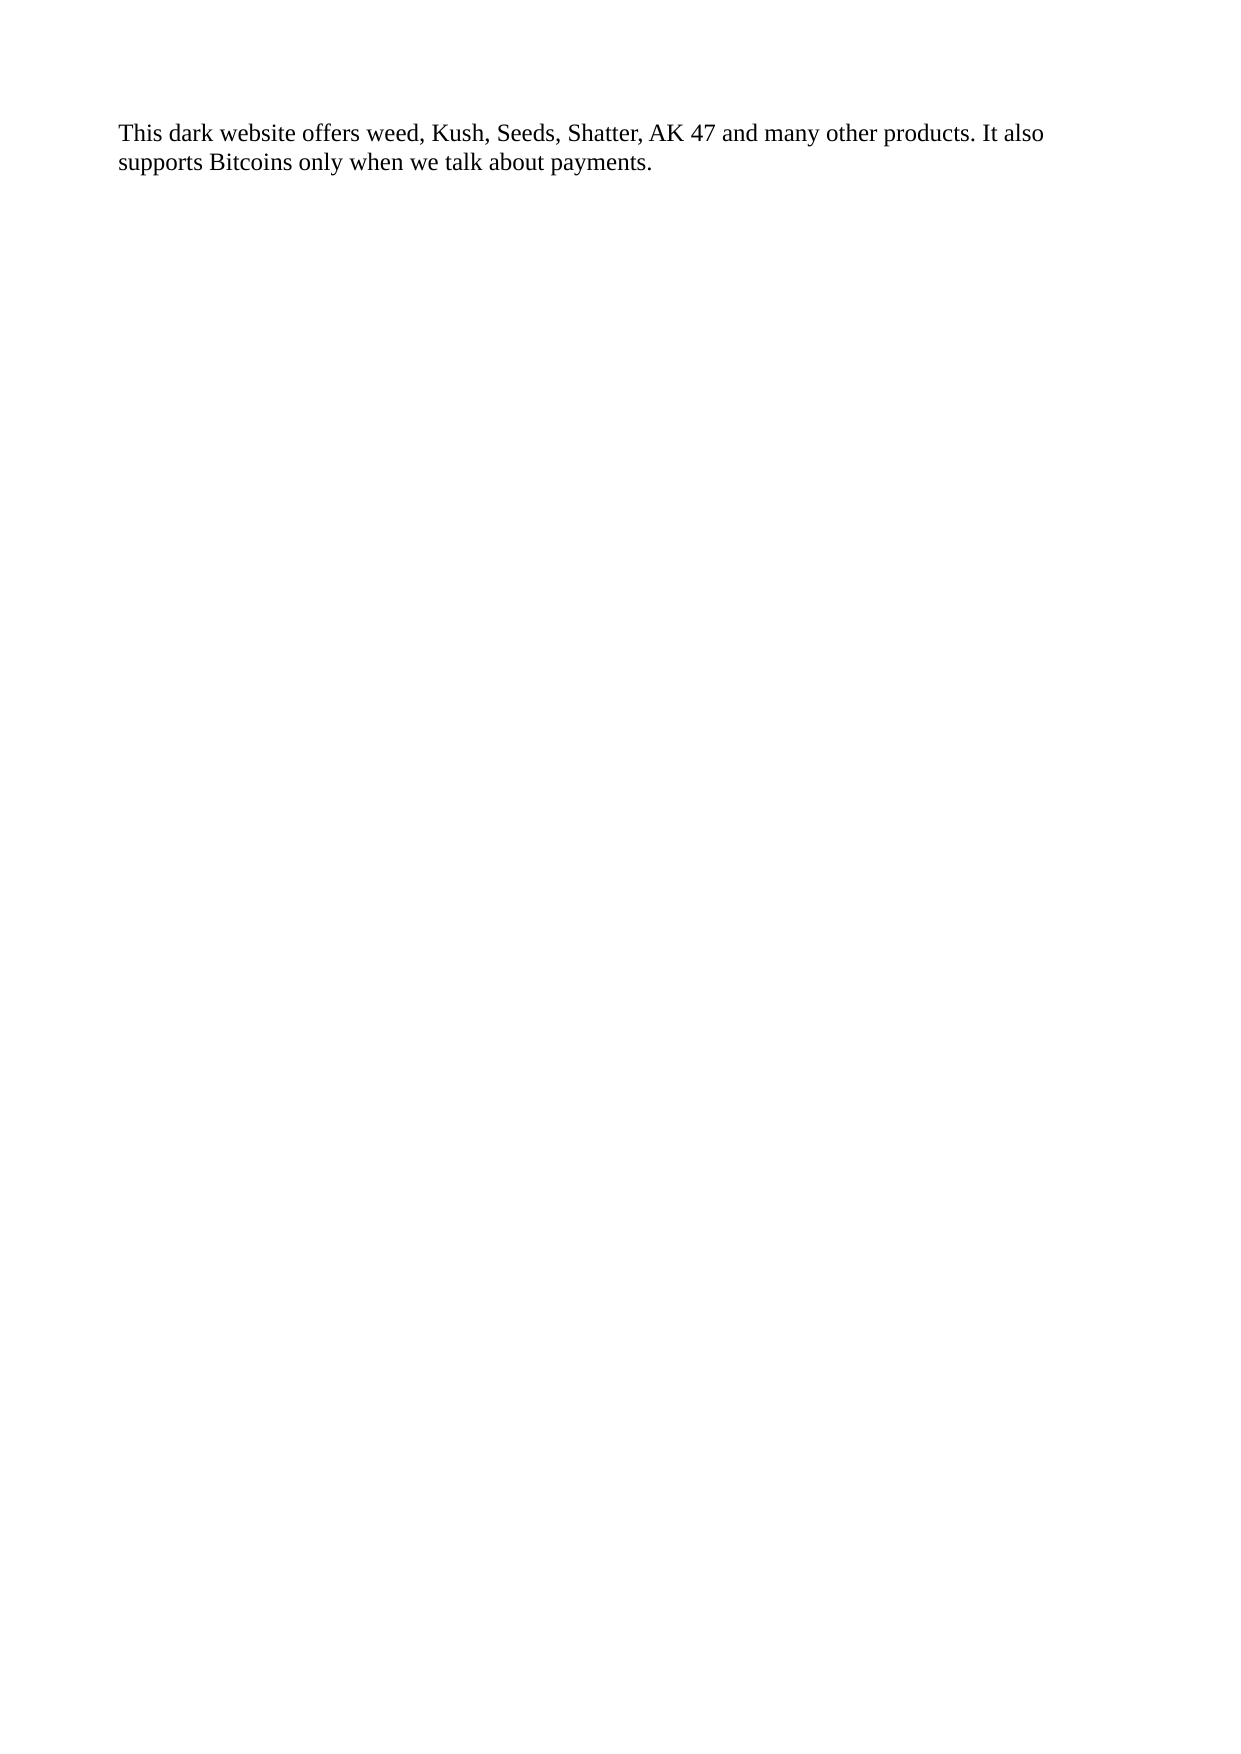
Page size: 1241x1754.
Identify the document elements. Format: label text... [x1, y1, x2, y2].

text This dark website offers weed, Kush, Seeds, Shatter, AK 47 and many other products. It also supports Bitcoins only when we talk about payments. [118, 118, 1122, 176]
